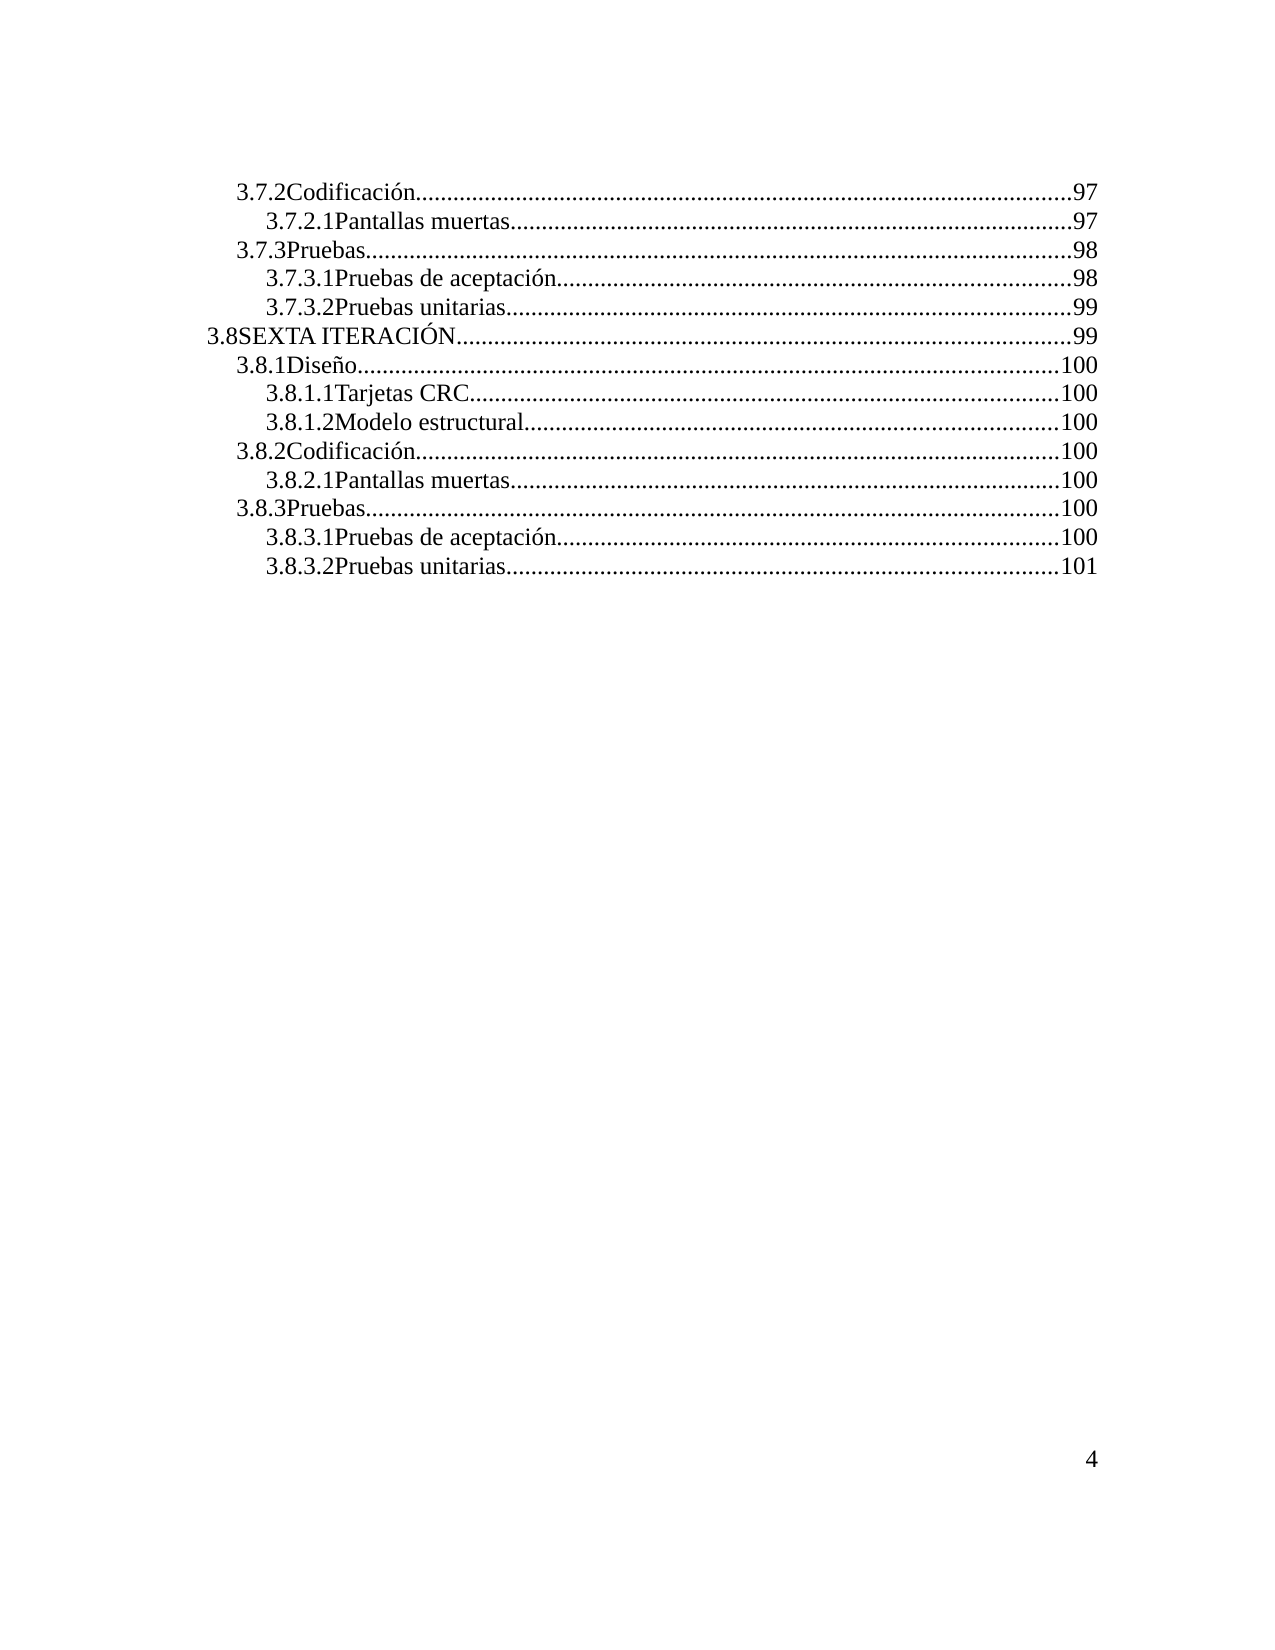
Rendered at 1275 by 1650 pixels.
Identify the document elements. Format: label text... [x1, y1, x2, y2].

text 3.7.2.1Pantallas muertas 97 [266, 206, 1098, 235]
text 3.7.3Pruebas 98 [236, 235, 1098, 263]
text 3.8.3.1Pruebas de aceptación 100 [266, 522, 1098, 551]
text 3.8.2.1Pantallas muertas 100 [266, 465, 1098, 493]
text 3.8.1.2Modelo estructural 100 [266, 407, 1098, 436]
text 3.8.2Codificación 100 [236, 436, 1098, 465]
text 3.8.3Pruebas 100 [236, 493, 1098, 522]
text 3.7.3.1Pruebas de aceptación 98 [266, 263, 1098, 292]
text 3.7.3.2Pruebas unitarias 99 [266, 292, 1098, 321]
text 3.8.1Diseño 100 [236, 350, 1098, 378]
text 3.7.2Codificación 97 [236, 177, 1098, 206]
text 3.8SEXTA ITERACIÓN 99 [207, 321, 1098, 350]
text 3.8.1.1Tarjetas CRC 100 [266, 378, 1098, 407]
text 3.8.3.2Pruebas unitarias 101 [266, 551, 1098, 580]
